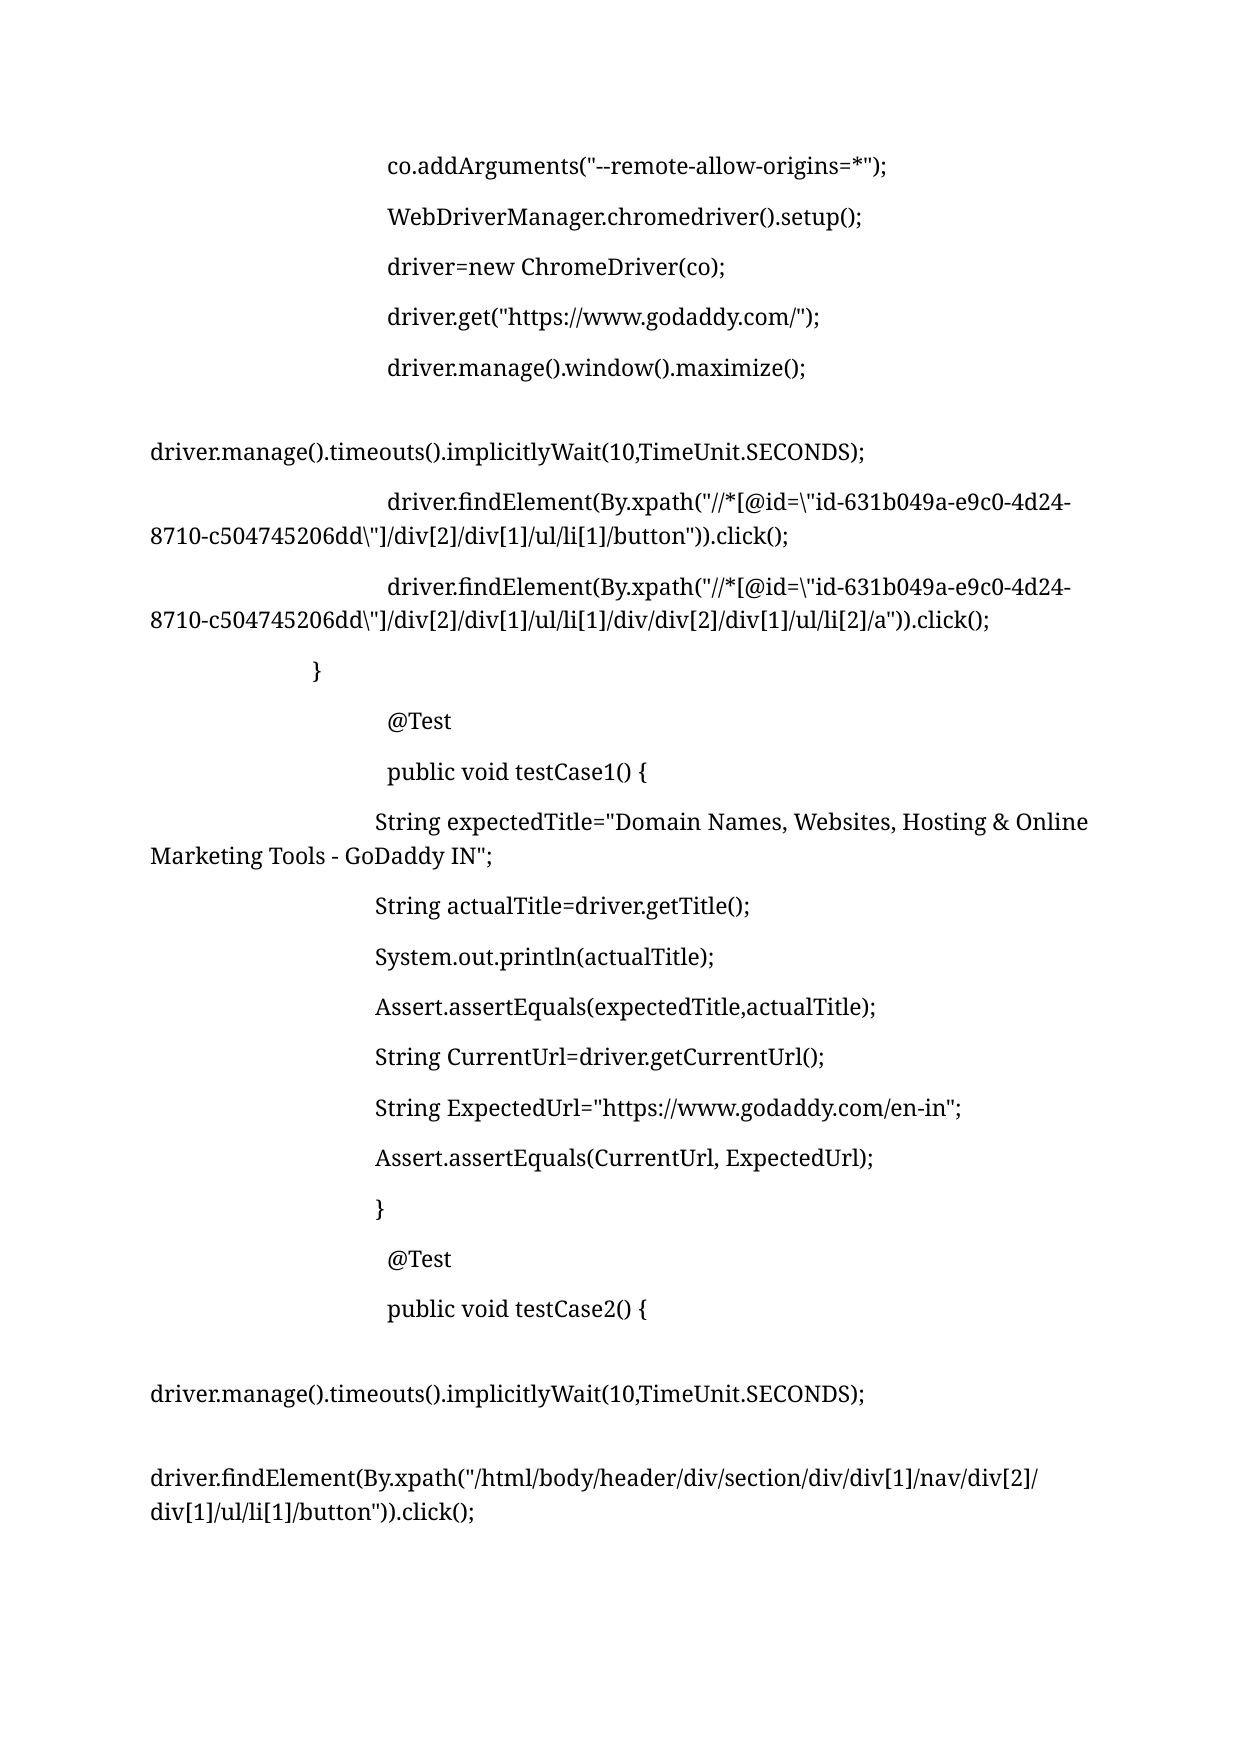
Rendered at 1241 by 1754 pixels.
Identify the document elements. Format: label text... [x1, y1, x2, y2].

text } [150, 1192, 1090, 1224]
text driver.manage().timeouts().implicitlyWait(10,TimeUnit.SECONDS); [150, 402, 1090, 467]
text @Test [150, 705, 1090, 736]
text driver.findElement(By.xpath("/html/body/header/div/section/div/div[1]/nav/div[2]/div[1]/ul/li[1]/button")).click(); [150, 1428, 1090, 1527]
text driver.findElement(By.xpath("//*[@id=\"id-631b049a-e9c0-4d24-8710-c504745206dd\"]/div[2]/div[1]/ul/li[1]/button")).click(); [150, 486, 1090, 551]
text driver.get("https://www.godaddy.com/"); [150, 301, 1090, 332]
text driver.manage().timeouts().implicitlyWait(10,TimeUnit.SECONDS); [150, 1344, 1090, 1409]
text driver.findElement(By.xpath("//*[@id=\"id-631b049a-e9c0-4d24-8710-c504745206dd\"]/div[2]/div[1]/ul/li[1]/div/div[2]/div[1]/ul/li[2]/a")).click(); [150, 570, 1090, 635]
text @Test [150, 1243, 1090, 1274]
text [150, 1546, 1090, 1577]
text co.addArguments("--remote-allow-origins=*"); [150, 150, 1090, 181]
text public void testCase2() { [150, 1293, 1090, 1324]
text driver.manage().window().maximize(); [150, 352, 1090, 383]
text Assert.assertEquals(expectedTitle,actualTitle); [150, 991, 1090, 1022]
text Assert.assertEquals(CurrentUrl, ExpectedUrl); [150, 1142, 1090, 1173]
text String CurrentUrl=driver.getCurrentUrl(); [150, 1041, 1090, 1072]
text driver=new ChromeDriver(co); [150, 251, 1090, 282]
text String ExpectedUrl="https://www.godaddy.com/en-in"; [150, 1092, 1090, 1123]
text System.out.println(actualTitle); [150, 940, 1090, 972]
text WebDriverManager.chromedriver().setup(); [150, 200, 1090, 232]
text } [150, 654, 1090, 686]
text public void testCase1() { [150, 755, 1090, 787]
text String actualTitle=driver.getTitle(); [150, 890, 1090, 921]
text String expectedTitle="Domain Names, Websites, Hosting & Online Marketing Tools - GoDaddy IN"; [150, 806, 1090, 871]
